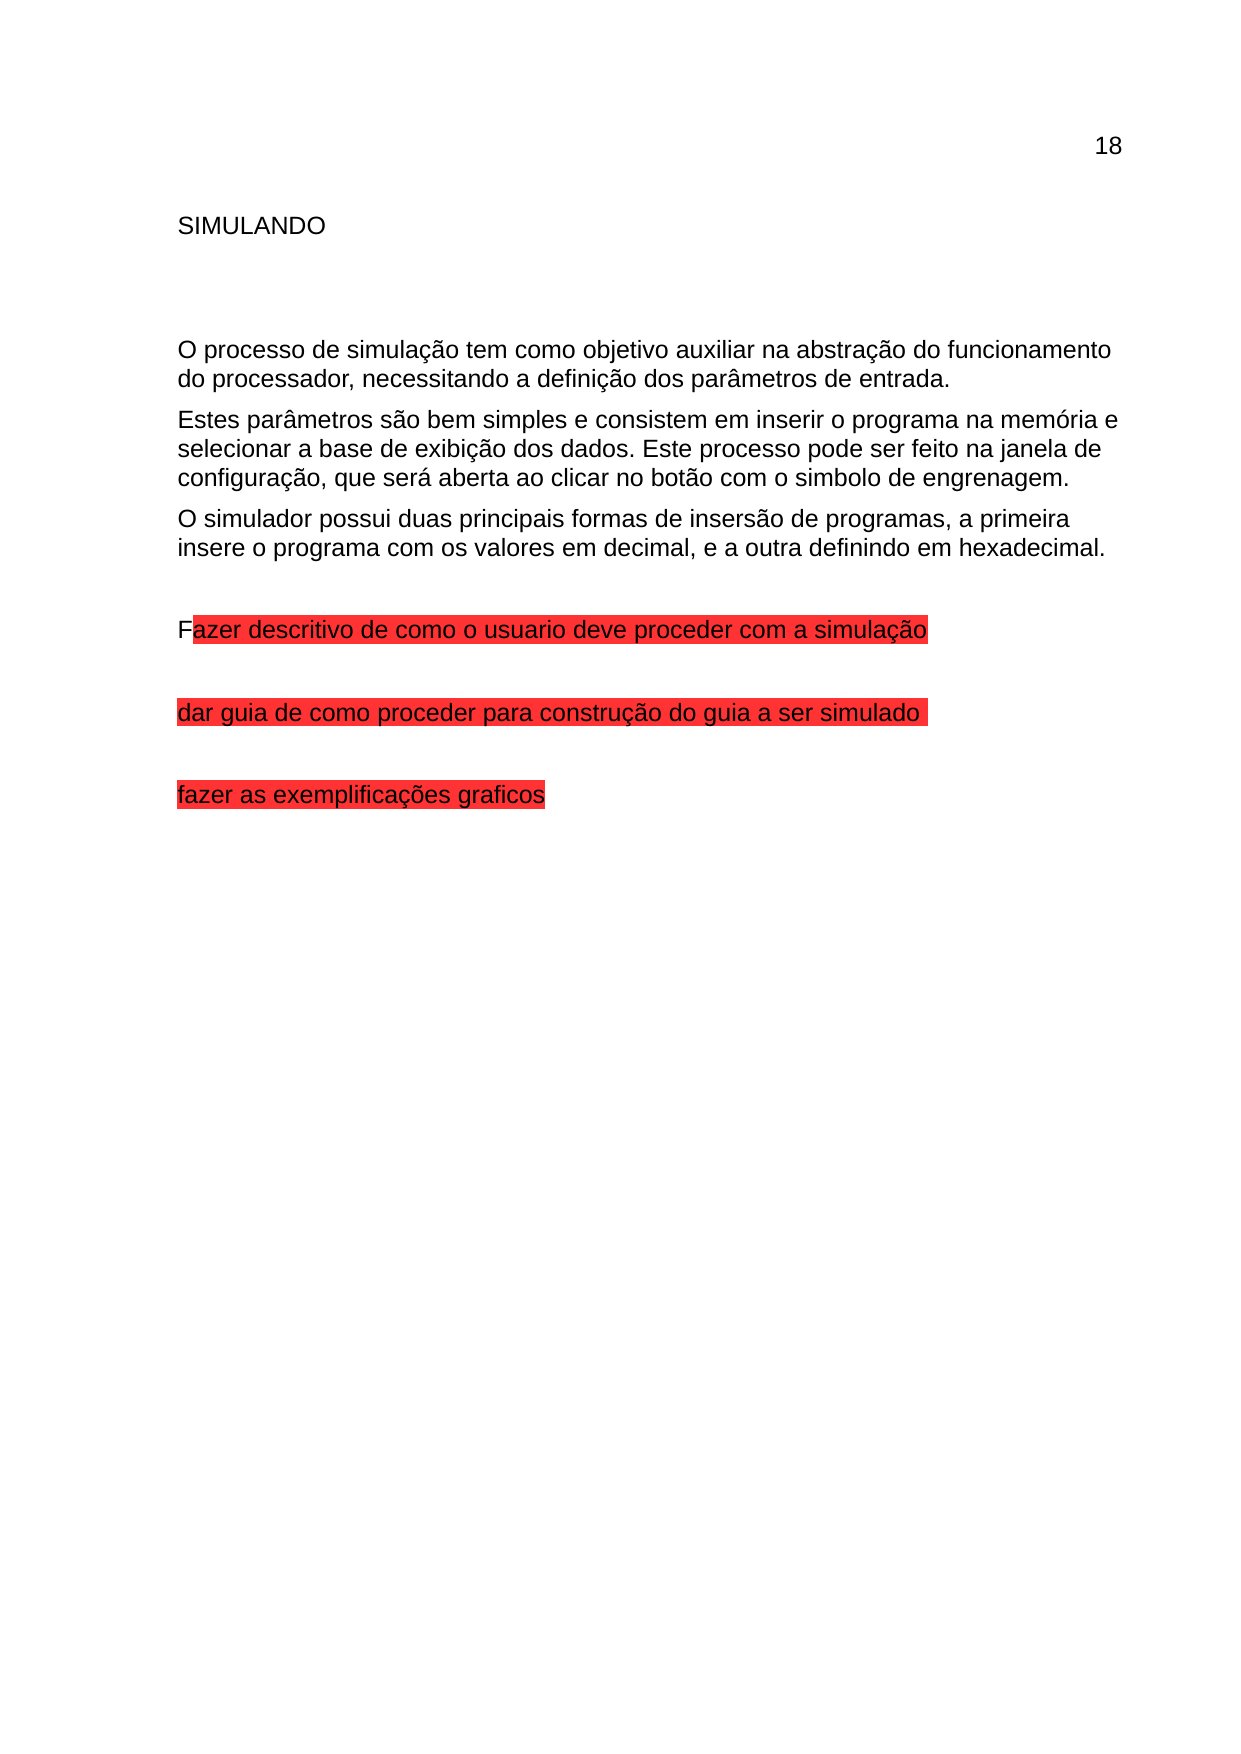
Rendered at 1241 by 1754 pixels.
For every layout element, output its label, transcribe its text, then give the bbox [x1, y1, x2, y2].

text SIMULANDO [177, 211, 1122, 240]
text O processo de simulação tem como objetivo auxiliar na abstração do funcionamento do processador, necessitando a definição dos parâmetros de entrada. [177, 335, 1122, 393]
text O simulador possui duas principais formas de insersão de programas, a primeira insere o programa com os valores em decimal, e a outra definindo em hexadecimal. [177, 504, 1122, 561]
text Estes parâmetros são bem simples e consistem em inserir o programa na memória e selecionar a base de exibição dos dados. Este processo pode ser feito na janela de configuração, que será aberta ao clicar no botão com o simbolo de engrenagem. [177, 405, 1122, 491]
text fazer as exemplificações graficos [177, 780, 1122, 809]
text dar guia de como proceder para construção do guia a ser simulado [177, 698, 1122, 726]
text Fazer descritivo de como o usuario deve proceder com a simulação [177, 615, 1122, 644]
